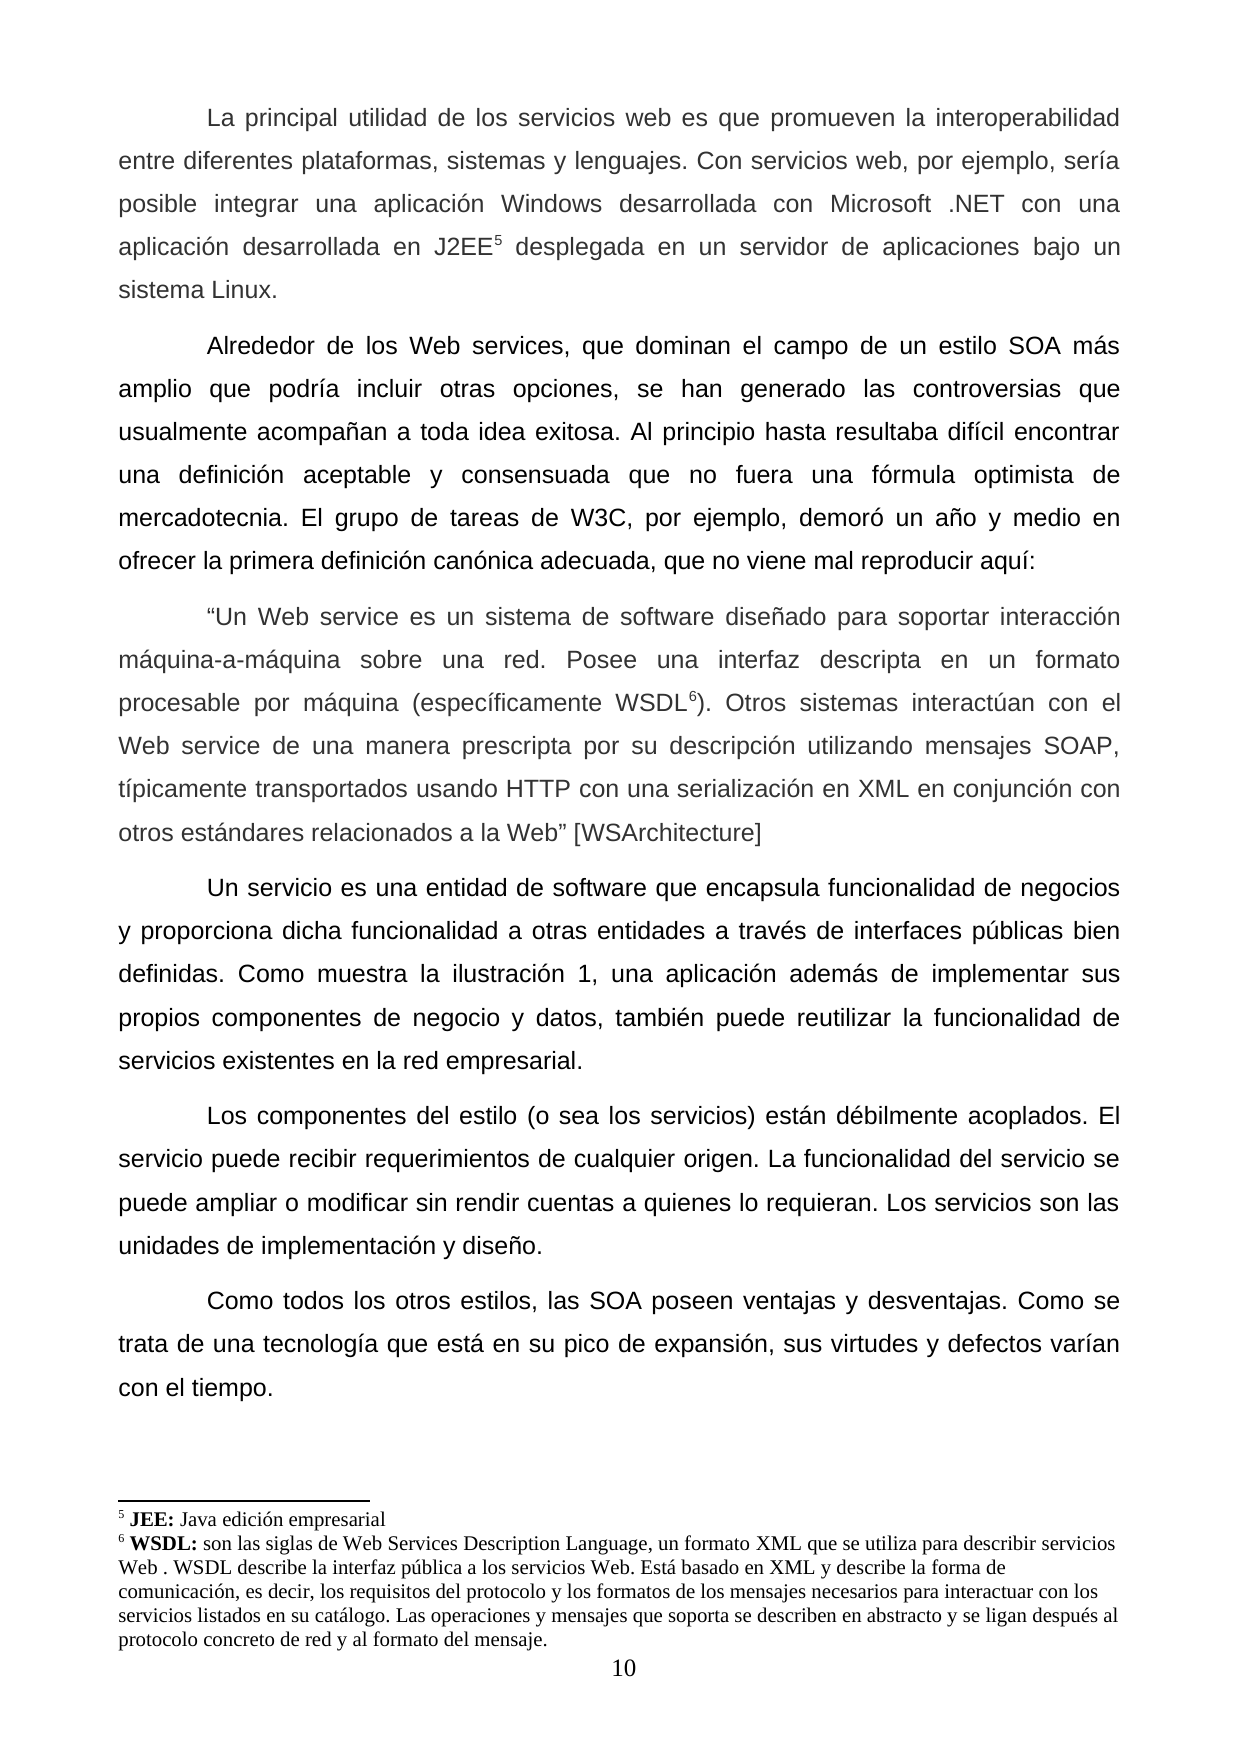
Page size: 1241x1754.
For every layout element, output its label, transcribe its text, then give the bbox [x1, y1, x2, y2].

text Un servicio es una entidad de software que encapsula funcionalidad de negocios y proporciona dicha funcionalidad a otras entidades a través de interfaces públicas bien definidas. Como muestra la ilustración 1, una aplicación además de implementar sus propios componentes de negocio y datos, también puede reutilizar la funcionalidad de servicios existentes en la red empresarial. [118, 873, 1122, 1074]
text JEE: Java edición empresarial [118, 1507, 1122, 1531]
text Alrededor de los Web services, que dominan el campo de un estilo SOA más amplio que podría incluir otras opciones, se han generado las controversias que usualmente acompañan a toda idea exitosa. Al principio hasta resultaba difícil encontrar una definición aceptable y consensuada que no fuera una fórmula optimista de mercadotecnia. El grupo de tareas de W3C, por ejemplo, demoró un año y medio en ofrecer la primera definición canónica adecuada, que no viene mal reproducir aquí: [118, 331, 1122, 575]
text WSDL: son las siglas de Web Services Description Language, un formato XML que se utiliza para describir servicios Web . WSDL describe la interfaz pública a los servicios Web. Está basado en XML y describe la forma de comunicación, es decir, los requisitos del protocolo y los formatos de los mensajes necesarios para interactuar con los servicios listados en su catálogo. Las operaciones y mensajes que soporta se describen en abstracto y se ligan después al protocolo concreto de red y al formato del mensaje. [118, 1531, 1122, 1651]
text Los componentes del estilo (o sea los servicios) están débilmente acoplados. El servicio puede recibir requerimientos de cualquier origen. La funcionalidad del servicio se puede ampliar o modificar sin rendir cuentas a quienes lo requieran. Los servicios son las unidades de implementación y diseño. [118, 1101, 1122, 1259]
text “Un Web service es un sistema de software diseñado para soportar interacción máquina-a-máquina sobre una red. Posee una interfaz descripta en un formato procesable por máquina (específicamente WSDL). Otros sistemas interactúan con el Web service de una manera prescripta por su descripción utilizando mensajes SOAP, típicamente transportados usando HTTP con una serialización en XML en conjunción con otros estándares relacionados a la Web” [WSArchitecture] [118, 602, 1122, 846]
text La principal utilidad de los servicios web es que promueven la interoperabilidad entre diferentes plataformas, sistemas y lenguajes. Con servicios web, por ejemplo, sería posible integrar una aplicación Windows desarrollada con Microsoft .NET con una aplicación desarrollada en J2EE desplegada en un servidor de aplicaciones bajo un sistema Linux. [118, 103, 1122, 304]
text Como todos los otros estilos, las SOA poseen ventajas y desventajas. Como se trata de una tecnología que está en su pico de expansión, sus virtudes y defectos varían con el tiempo. [118, 1286, 1122, 1401]
